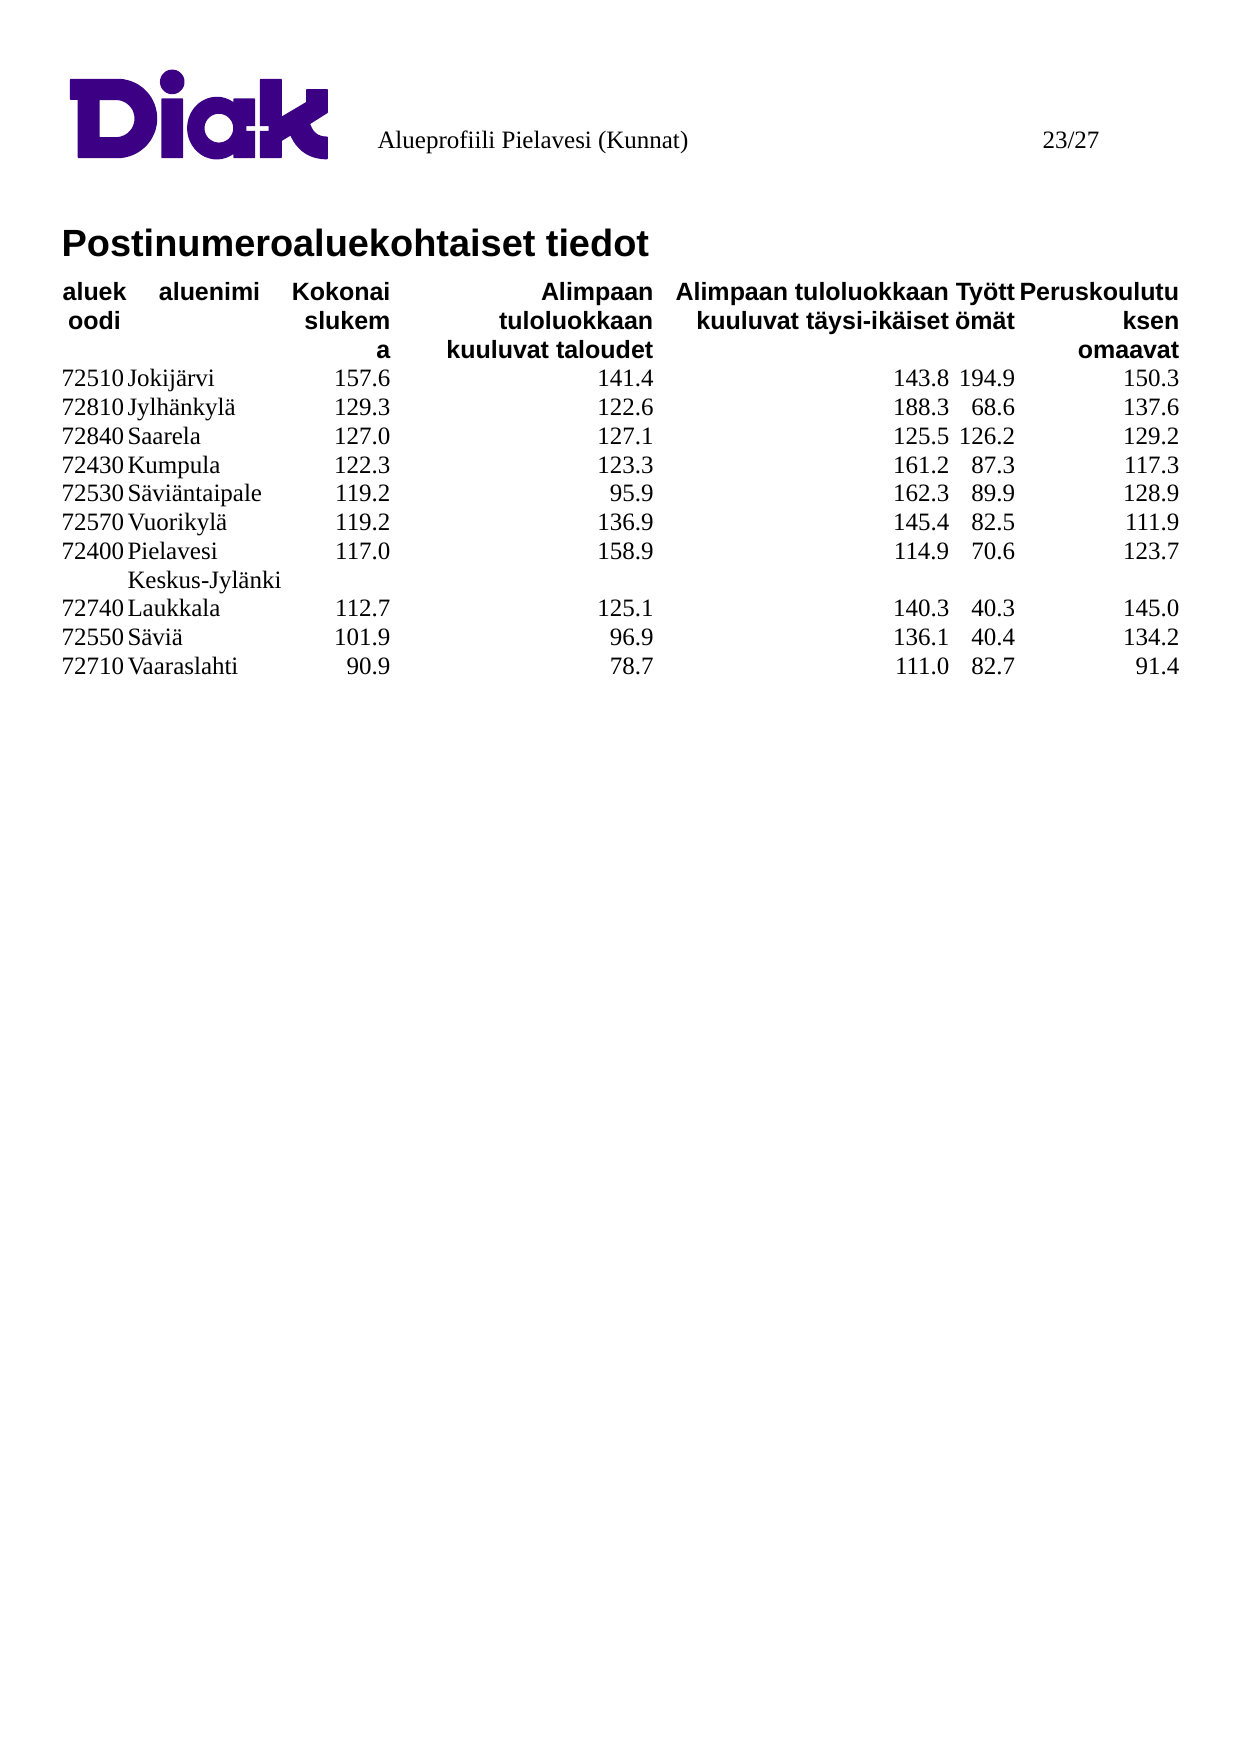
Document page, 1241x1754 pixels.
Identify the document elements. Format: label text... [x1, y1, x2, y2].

table_cell 128.9 [1015, 479, 1179, 507]
table_cell 162.3 [653, 479, 949, 507]
table_cell 78.7 [390, 651, 653, 680]
table_cell 90.9 [291, 651, 390, 680]
table_cell 72530 [61, 479, 127, 507]
table_cell 87.3 [949, 450, 1015, 478]
table_cell 125.5 [653, 421, 949, 450]
table_cell 89.9 [949, 479, 1015, 507]
table_header Alimpaan tuloluokkaan kuuluvat taloudet [390, 277, 653, 363]
table_cell 136.1 [653, 622, 949, 651]
table_cell 70.6 [949, 536, 1015, 593]
table_cell 72740 [61, 594, 127, 622]
table_cell Jokijärvi [127, 364, 291, 392]
table_cell 134.2 [1015, 622, 1179, 651]
table_header Työttömät [949, 277, 1015, 363]
table_cell 119.2 [291, 479, 390, 507]
table_cell Laukkala [127, 594, 291, 622]
table_cell 122.6 [390, 392, 653, 421]
table_cell Pielavesi Keskus-Jylänki [127, 536, 291, 593]
table_cell 145.4 [653, 507, 949, 536]
table_cell 101.9 [291, 622, 390, 651]
table_cell 140.3 [653, 594, 949, 622]
table_cell 111.9 [1015, 507, 1179, 536]
table_cell 125.1 [390, 594, 653, 622]
table_cell 122.3 [291, 450, 390, 478]
table_cell 72570 [61, 507, 127, 536]
table_cell 127.0 [291, 421, 390, 450]
table_cell Vuorikylä [127, 507, 291, 536]
table_cell 126.2 [949, 421, 1015, 450]
table_header Alimpaan tuloluokkaan kuuluvat täysi-ikäiset [653, 277, 949, 363]
table_cell 157.6 [291, 364, 390, 392]
table_cell 68.6 [949, 392, 1015, 421]
table_cell 96.9 [390, 622, 653, 651]
table_cell Säviä [127, 622, 291, 651]
table_cell 91.4 [1015, 651, 1179, 680]
table_cell 82.7 [949, 651, 1015, 680]
table_cell 117.0 [291, 536, 390, 593]
table_cell 145.0 [1015, 594, 1179, 622]
table_cell 143.8 [653, 364, 949, 392]
table_header Peruskoulutuksen omaavat [1015, 277, 1179, 363]
table_header aluekoodi [61, 277, 127, 363]
table_cell 119.2 [291, 507, 390, 536]
table_cell 194.9 [949, 364, 1015, 392]
table_cell 127.1 [390, 421, 653, 450]
table_cell 136.9 [390, 507, 653, 536]
table_cell 129.2 [1015, 421, 1179, 450]
table_cell 72710 [61, 651, 127, 680]
table_cell 72810 [61, 392, 127, 421]
table_cell 141.4 [390, 364, 653, 392]
table_cell 161.2 [653, 450, 949, 478]
table_cell 114.9 [653, 536, 949, 593]
table_cell 72840 [61, 421, 127, 450]
table_cell 117.3 [1015, 450, 1179, 478]
table_cell 111.0 [653, 651, 949, 680]
table_cell Säviäntaipale [127, 479, 291, 507]
table_cell 82.5 [949, 507, 1015, 536]
table_cell 112.7 [291, 594, 390, 622]
table_cell 137.6 [1015, 392, 1179, 421]
table_cell 72510 [61, 364, 127, 392]
table_cell 72400 [61, 536, 127, 593]
table_cell 123.3 [390, 450, 653, 478]
table_cell 123.7 [1015, 536, 1179, 593]
table_cell 72550 [61, 622, 127, 651]
table_cell 150.3 [1015, 364, 1179, 392]
table_cell Kumpula [127, 450, 291, 478]
subtitle Postinumeroaluekohtaiset tiedot [61, 221, 1179, 265]
table_cell 129.3 [291, 392, 390, 421]
table_cell 158.9 [390, 536, 653, 593]
table_cell 188.3 [653, 392, 949, 421]
table_cell 40.4 [949, 622, 1015, 651]
table_cell Vaaraslahti [127, 651, 291, 680]
table_header Kokonaislukema [291, 277, 390, 363]
table_cell 72430 [61, 450, 127, 478]
table_header aluenimi [127, 277, 291, 363]
table_cell 95.9 [390, 479, 653, 507]
table_cell 40.3 [949, 594, 1015, 622]
table_cell Saarela [127, 421, 291, 450]
table_cell Jylhänkylä [127, 392, 291, 421]
